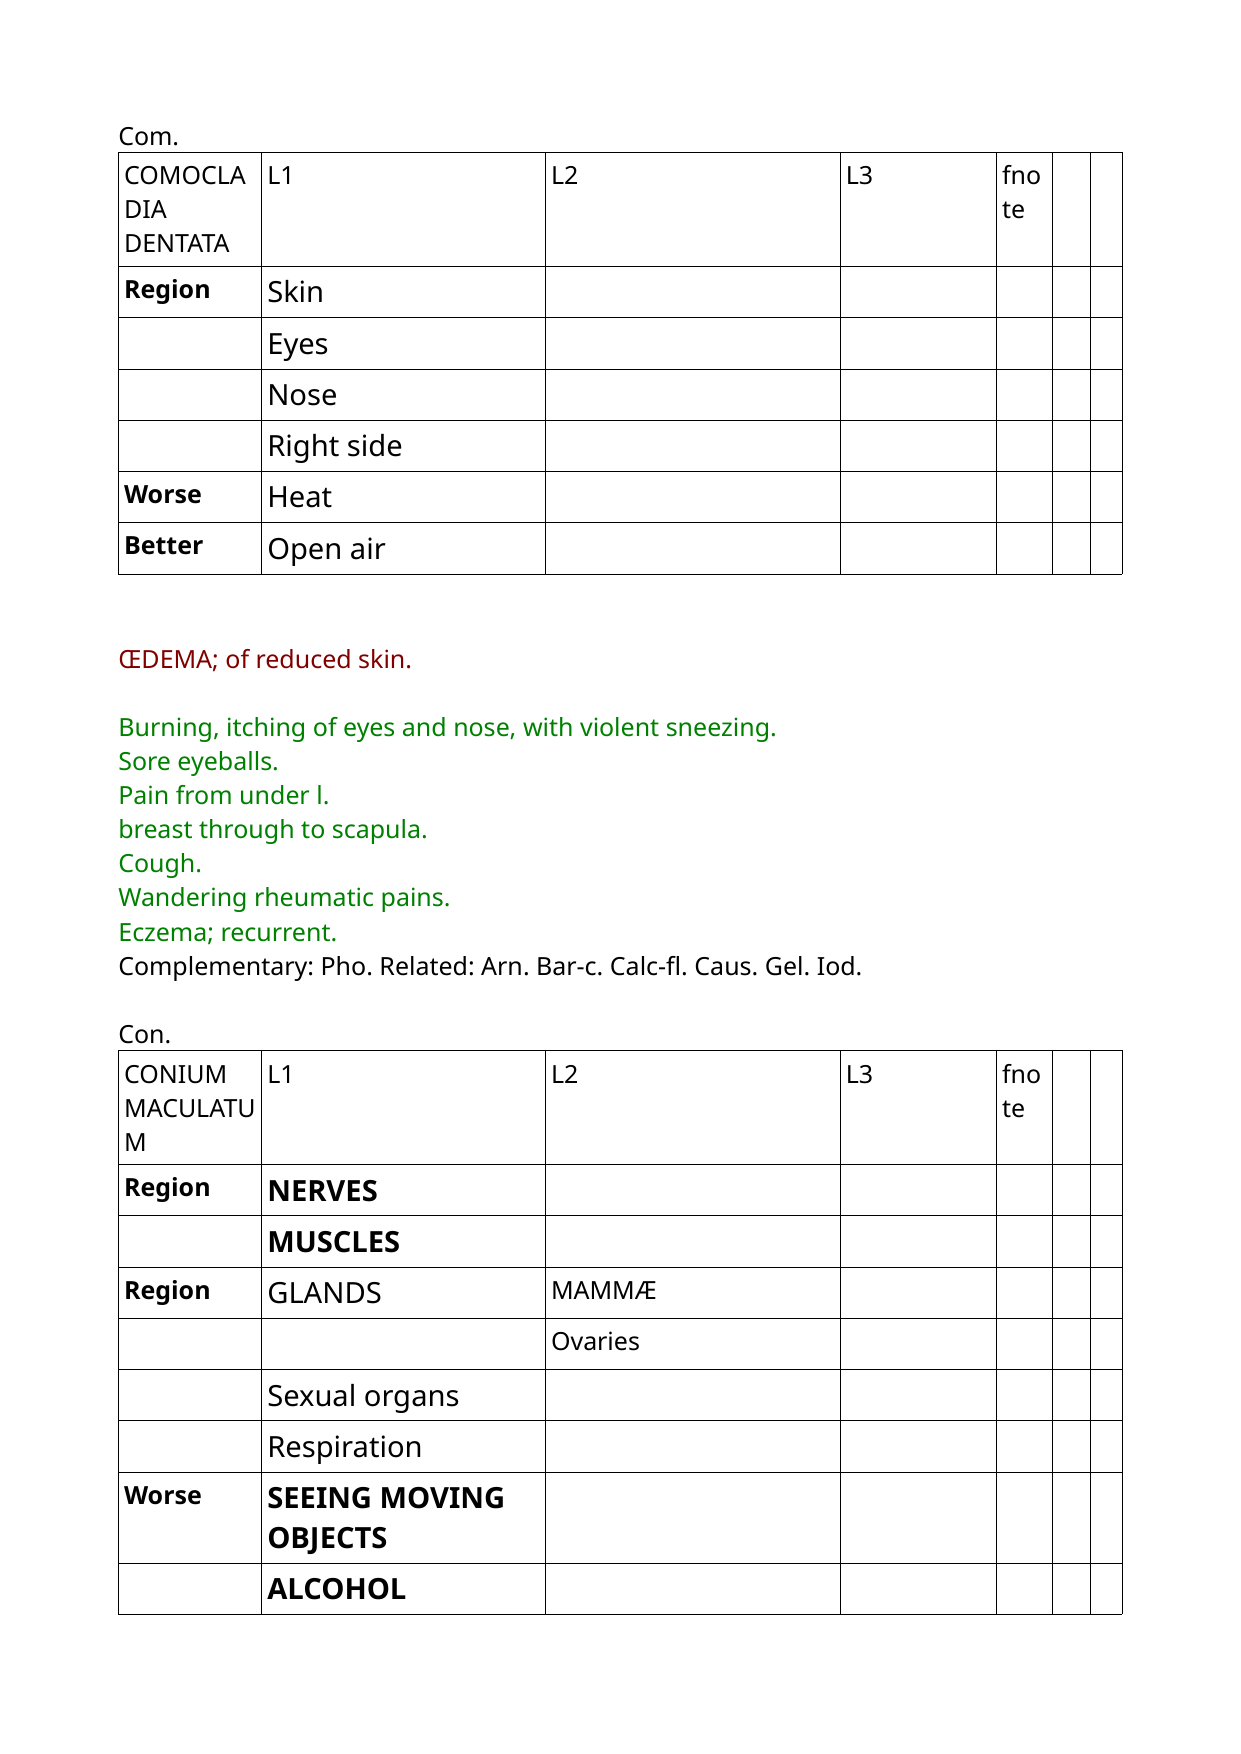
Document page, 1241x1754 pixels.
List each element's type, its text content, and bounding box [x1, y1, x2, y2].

table_cell [1091, 1165, 1122, 1215]
table_cell [546, 1564, 840, 1614]
table_cell [1091, 1564, 1122, 1614]
table_cell [119, 318, 261, 368]
table_cell [1091, 1216, 1122, 1267]
table_cell [1091, 523, 1122, 573]
table_cell [841, 1319, 996, 1369]
table_cell [546, 318, 840, 368]
table_cell [546, 1473, 840, 1563]
table_cell [546, 1370, 840, 1420]
text Pain from under l. [118, 778, 1122, 812]
table_cell [997, 318, 1052, 368]
table_cell Nose [262, 370, 545, 420]
table_cell [546, 267, 840, 317]
table_cell [841, 1564, 996, 1614]
table_header L1 [262, 1051, 545, 1164]
table_cell [841, 318, 996, 368]
table_cell [546, 1421, 840, 1472]
table_cell [997, 1421, 1052, 1472]
table_cell [1091, 370, 1122, 420]
table_cell [1091, 1370, 1122, 1420]
table_header L3 [841, 153, 996, 266]
table_cell [546, 1165, 840, 1215]
table_cell [841, 1165, 996, 1215]
text Sore eyeballs. [118, 744, 1122, 778]
table_cell [546, 472, 840, 522]
table_header CONIUM MACULATUM [119, 1051, 261, 1164]
table_cell [841, 1421, 996, 1472]
table_header [1053, 153, 1090, 266]
table_header L1 [262, 153, 545, 266]
table_cell Region [119, 267, 261, 317]
table_cell [997, 1268, 1052, 1318]
table_cell Right side [262, 421, 545, 471]
table_cell GLANDS [262, 1268, 545, 1318]
table_cell [1053, 1370, 1090, 1420]
table_cell [997, 267, 1052, 317]
table_cell [262, 1319, 545, 1369]
table_cell [546, 1216, 840, 1267]
table_cell MAMMÆ [546, 1268, 840, 1318]
table_cell ALCOHOL [262, 1564, 545, 1614]
table_cell [1091, 267, 1122, 317]
table_cell [841, 370, 996, 420]
table_header fnote [997, 1051, 1052, 1164]
text breast through to scapula. [118, 812, 1122, 846]
table_header L2 [546, 153, 840, 266]
table_cell [841, 267, 996, 317]
table_cell [997, 1216, 1052, 1267]
text Con. [118, 1016, 1122, 1050]
table_cell [1053, 370, 1090, 420]
table_cell Skin [262, 267, 545, 317]
table_cell Region [119, 1165, 261, 1215]
table_cell [841, 1473, 996, 1563]
table_cell [1053, 1473, 1090, 1563]
table_header [1053, 1051, 1090, 1164]
text Com. [118, 118, 1122, 152]
table_cell Sexual organs [262, 1370, 545, 1420]
table_cell [1053, 318, 1090, 368]
table_cell [1091, 1421, 1122, 1472]
table_cell [1053, 1564, 1090, 1614]
table_cell [841, 1268, 996, 1318]
table_cell [546, 370, 840, 420]
text Complementary: Pho. Related: Arn. Bar-c. Calc-fl. Caus. Gel. Iod. [118, 948, 1122, 982]
table_cell [997, 1473, 1052, 1563]
table_cell [1053, 1268, 1090, 1318]
table_cell [119, 1564, 261, 1614]
table_cell [841, 1370, 996, 1420]
table_cell [1053, 1216, 1090, 1267]
text ŒDEMA; of reduced skin. [118, 642, 1122, 676]
table_cell [1053, 1165, 1090, 1215]
table_header [1091, 153, 1122, 266]
table_cell [841, 421, 996, 471]
table_cell Open air [262, 523, 545, 573]
table_header [1091, 1051, 1122, 1164]
table_cell [997, 421, 1052, 471]
table_cell Worse [119, 1473, 261, 1563]
table_cell Heat [262, 472, 545, 522]
table_cell [1091, 1268, 1122, 1318]
table_cell [997, 1564, 1052, 1614]
table_header L2 [546, 1051, 840, 1164]
table_cell [119, 1319, 261, 1369]
table_cell [1053, 421, 1090, 471]
table_cell [997, 1319, 1052, 1369]
table_cell [119, 370, 261, 420]
table_header L3 [841, 1051, 996, 1164]
table_cell Region [119, 1268, 261, 1318]
table_cell [119, 1216, 261, 1267]
table_cell [997, 370, 1052, 420]
table_cell [119, 1370, 261, 1420]
table_cell [1091, 472, 1122, 522]
table_cell [997, 1370, 1052, 1420]
table_cell [546, 523, 840, 573]
table_cell [1091, 1319, 1122, 1369]
table_cell [997, 1165, 1052, 1215]
table_cell Eyes [262, 318, 545, 368]
table_cell Better [119, 523, 261, 573]
table_cell [997, 472, 1052, 522]
table_cell SEEING MOVING OBJECTS [262, 1473, 545, 1563]
table_cell [1091, 318, 1122, 368]
table_cell [1091, 421, 1122, 471]
table_cell [119, 1421, 261, 1472]
table_header fnote [997, 153, 1052, 266]
table_cell [546, 421, 840, 471]
table_cell [1053, 1319, 1090, 1369]
table_cell [841, 1216, 996, 1267]
table_cell MUSCLES [262, 1216, 545, 1267]
table_header COMOCLADIA DENTATA [119, 153, 261, 266]
text Wandering rheumatic pains. [118, 880, 1122, 914]
table_cell [1053, 1421, 1090, 1472]
table_cell [997, 523, 1052, 573]
text Burning, itching of eyes and nose, with violent sneezing. [118, 710, 1122, 744]
table_cell [1053, 523, 1090, 573]
table_cell [1053, 267, 1090, 317]
table_cell Worse [119, 472, 261, 522]
table_cell [1091, 1473, 1122, 1563]
table_cell [119, 421, 261, 471]
table_cell Ovaries [546, 1319, 840, 1369]
table_cell Respiration [262, 1421, 545, 1472]
text Cough. [118, 846, 1122, 880]
text Eczema; recurrent. [118, 914, 1122, 948]
table_cell [841, 523, 996, 573]
table_cell [1053, 472, 1090, 522]
table_cell [841, 472, 996, 522]
table_cell NERVES [262, 1165, 545, 1215]
